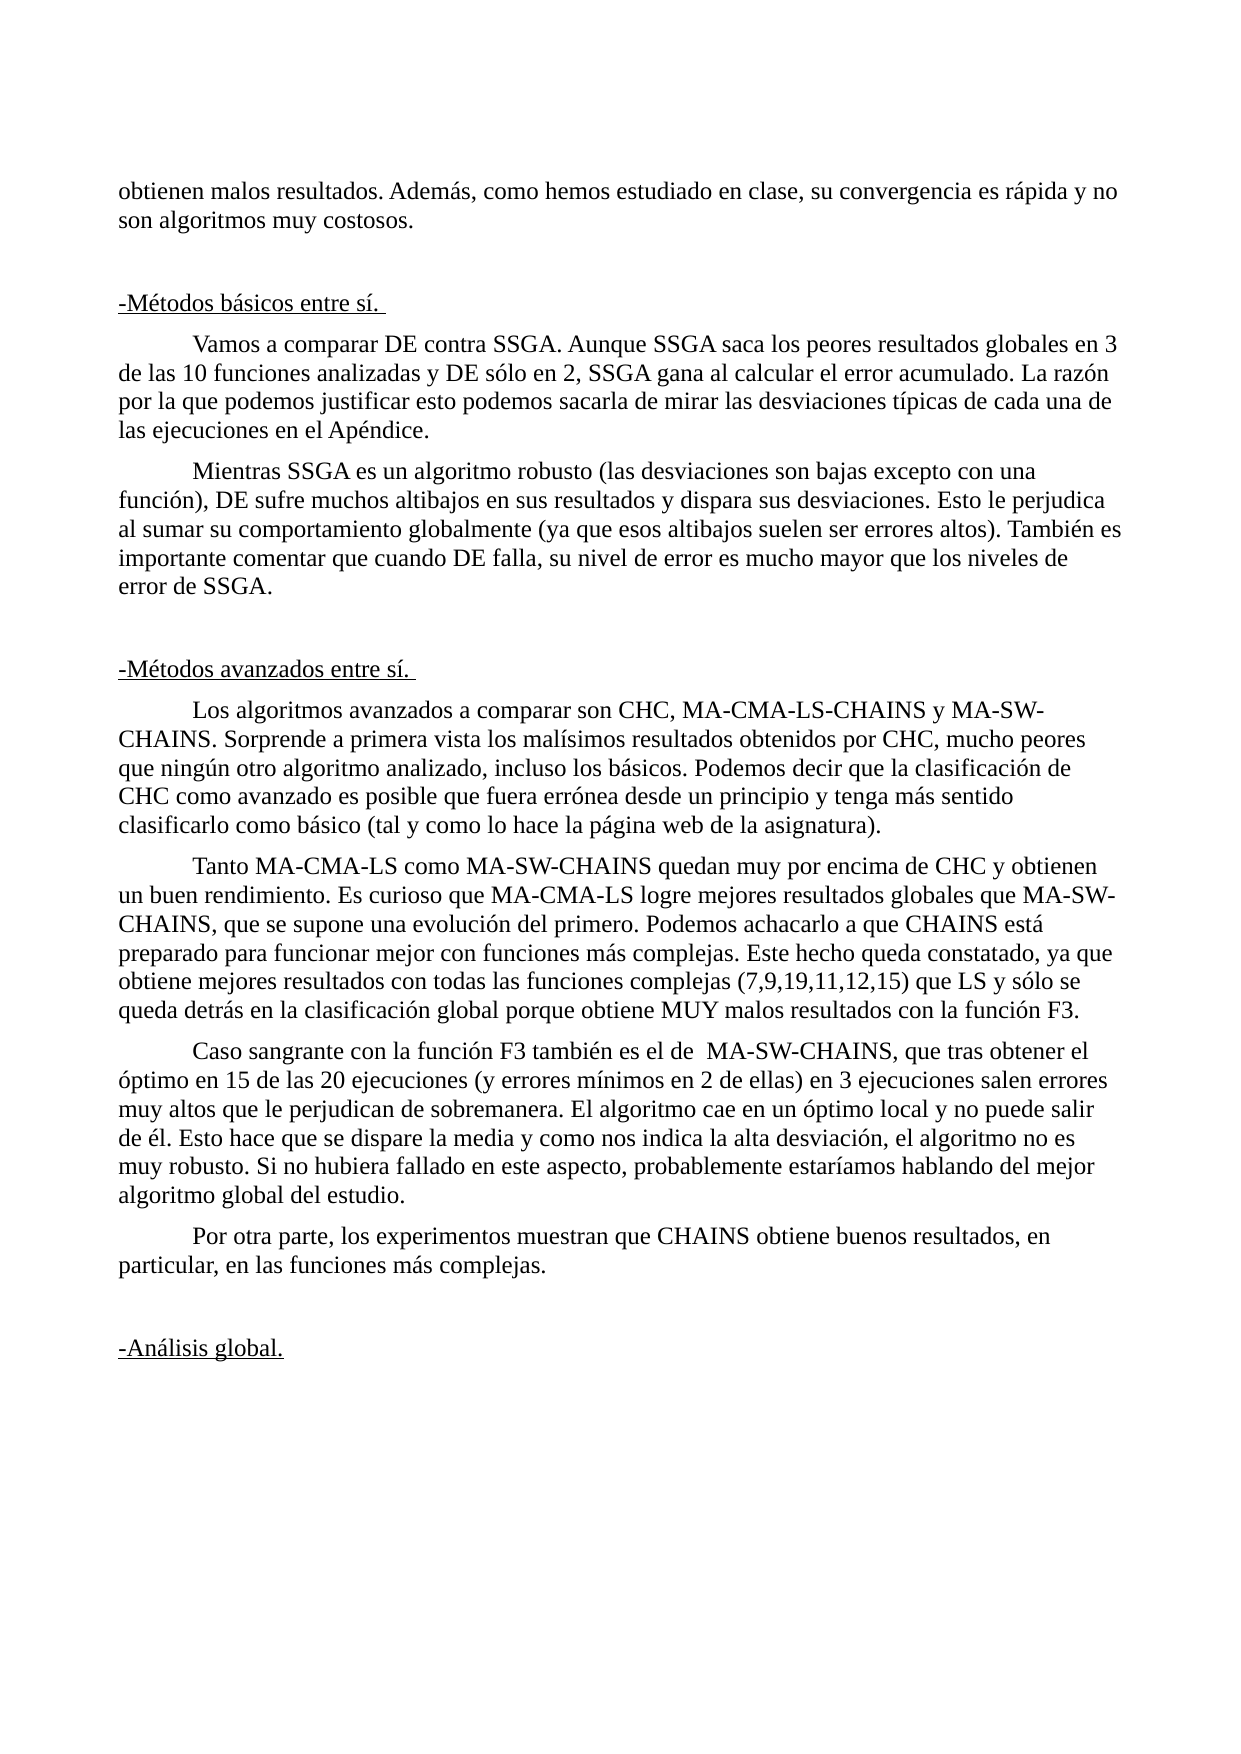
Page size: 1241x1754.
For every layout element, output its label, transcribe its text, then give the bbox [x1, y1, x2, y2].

text Por otra parte, los experimentos muestran que CHAINS obtiene buenos resultados, en particular, en las funciones más complejas. [118, 1221, 1122, 1279]
text -Análisis global. [118, 1333, 1122, 1361]
text Los algoritmos avanzados a comparar son CHC, MA-CMA-LS-CHAINS y MA-SW-CHAINS. Sorprende a primera vista los malísimos resultados obtenidos por CHC, mucho peores que ningún otro algoritmo analizado, incluso los básicos. Podemos decir que la clasificación de CHC como avanzado es posible que fuera errónea desde un principio y tenga más sentido clasificarlo como básico (tal y como lo hace la página web de la asignatura). [118, 695, 1122, 839]
text Tanto MA-CMA-LS como MA-SW-CHAINS quedan muy por encima de CHC y obtienen un buen rendimiento. Es curioso que MA-CMA-LS logre mejores resultados globales que MA-SW-CHAINS, que se supone una evolución del primero. Podemos achacarlo a que CHAINS está preparado para funcionar mejor con funciones más complejas. Este hecho queda constatado, ya que obtiene mejores resultados con todas las funciones complejas (7,9,19,11,12,15) que LS y sólo se queda detrás en la clasificación global porque obtiene MUY malos resultados con la función F3. [118, 851, 1122, 1024]
text obtienen malos resultados. Además, como hemos estudiado en clase, su convergencia es rápida y no son algoritmos muy costosos. [118, 176, 1122, 234]
text Vamos a comparar DE contra SSGA. Aunque SSGA saca los peores resultados globales en 3 de las 10 funciones analizadas y DE sólo en 2, SSGA gana al calcular el error acumulado. La razón por la que podemos justificar esto podemos sacarla de mirar las desviaciones típicas de cada una de las ejecuciones en el Apéndice. [118, 329, 1122, 444]
text Mientras SSGA es un algoritmo robusto (las desviaciones son bajas excepto con una función), DE sufre muchos altibajos en sus resultados y dispara sus desviaciones. Esto le perjudica al sumar su comportamiento globalmente (ya que esos altibajos suelen ser errores altos). También es importante comentar que cuando DE falla, su nivel de error es mucho mayor que los niveles de error de SSGA. [118, 456, 1122, 600]
text -Métodos básicos entre sí. [118, 288, 1122, 316]
text Caso sangrante con la función F3 también es el de MA-SW-CHAINS, que tras obtener el óptimo en 15 de las 20 ejecuciones (y errores mínimos en 2 de ellas) en 3 ejecuciones salen errores muy altos que le perjudican de sobremanera. El algoritmo cae en un óptimo local y no puede salir de él. Esto hace que se dispare la media y como nos indica la alta desviación, el algoritmo no es muy robusto. Si no hubiera fallado en este aspecto, probablemente estaríamos hablando del mejor algoritmo global del estudio. [118, 1036, 1122, 1209]
text -Métodos avanzados entre sí. [118, 654, 1122, 683]
